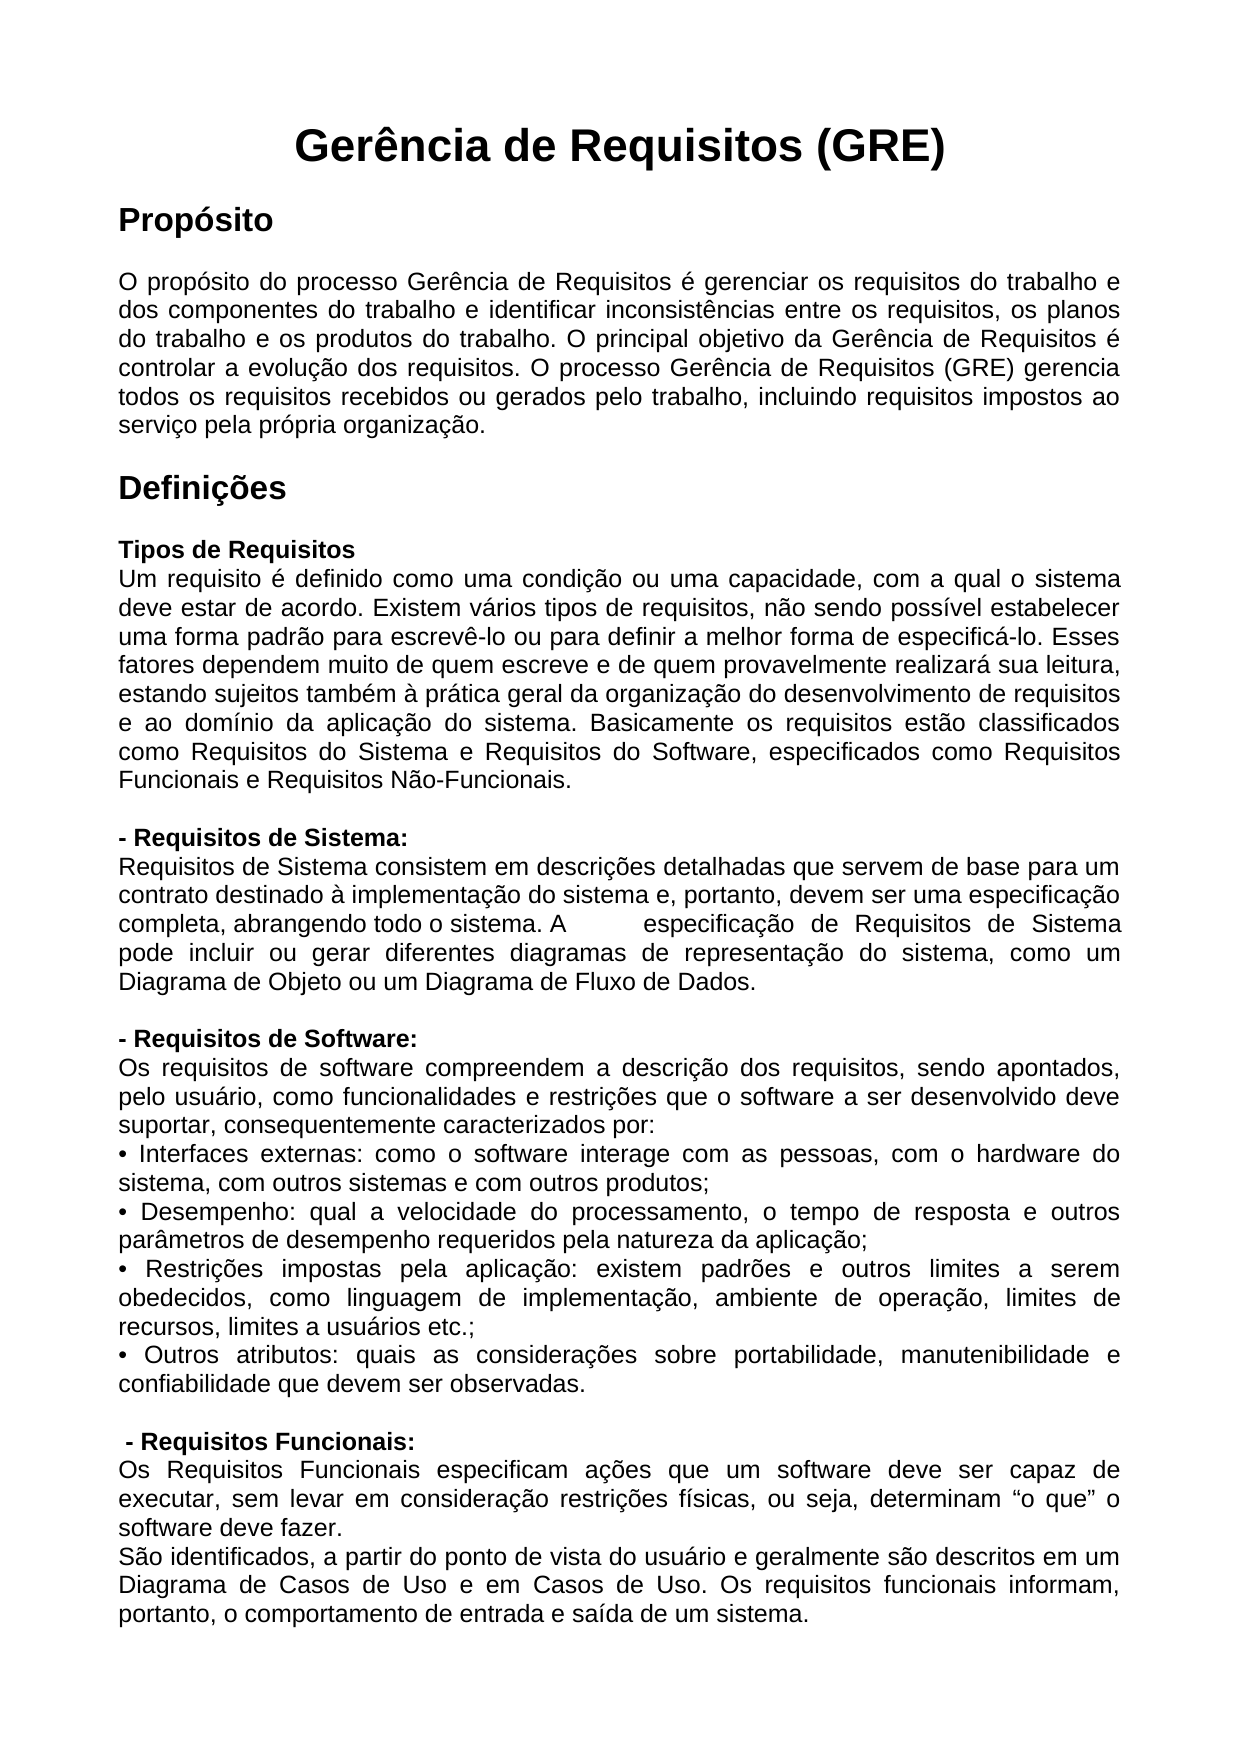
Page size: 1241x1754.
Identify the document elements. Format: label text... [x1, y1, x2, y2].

text Requisitos de Sistema consistem em descrições detalhadas que servem de base para um contrato destinado à implementação do sistema e, portanto, devem ser uma especificação completa, abrangendo todo o sistema. A especificação de Requisitos de Sistema pode incluir ou gerar diferentes diagramas de representação do sistema, como um Diagrama de Objeto ou um Diagrama de Fluxo de Dados. [118, 851, 1122, 995]
text - Requisitos de Sistema: [118, 823, 1122, 851]
text • Outros atributos: quais as considerações sobre portabilidade, manutenibilidade e confiabilidade que devem ser observadas. [118, 1340, 1122, 1398]
text • Desempenho: qual a velocidade do processamento, o tempo de resposta e outros parâmetros de desempenho requeridos pela natureza da aplicação; [118, 1196, 1122, 1254]
text São identificados, a partir do ponto de vista do usuário e geralmente são descritos em um Diagrama de Casos de Uso e em Casos de Uso. Os requisitos funcionais informam, portanto, o comportamento de entrada e saída de um sistema. [118, 1541, 1122, 1628]
text - Requisitos Funcionais: [118, 1426, 1122, 1455]
text O propósito do processo Gerência de Requisitos é gerenciar os requisitos do trabalho e dos componentes do trabalho e identificar inconsistências entre os requisitos, os planos do trabalho e os produtos do trabalho. O principal objetivo da Gerência de Requisitos é controlar a evolução dos requisitos. O processo Gerência de Requisitos (GRE) gerencia todos os requisitos recebidos ou gerados pelo trabalho, incluindo requisitos impostos ao serviço pela própria organização. [118, 267, 1122, 439]
text - Requisitos de Software: [118, 1024, 1122, 1053]
text Tipos de Requisitos [118, 535, 1122, 564]
text Os Requisitos Funcionais especificam ações que um software deve ser capaz de executar, sem levar em consideração restrições físicas, ou seja, determinam “o que” o software deve fazer. [118, 1455, 1122, 1541]
text • Restrições impostas pela aplicação: existem padrões e outros limites a serem obedecidos, como linguagem de implementação, ambiente de operação, limites de recursos, limites a usuários etc.; [118, 1254, 1122, 1340]
text Propósito [118, 199, 1122, 238]
text Definições [118, 468, 1122, 506]
text • Interfaces externas: como o software interage com as pessoas, com o hardware do sistema, com outros sistemas e com outros produtos; [118, 1139, 1122, 1196]
text Gerência de Requisitos (GRE) [118, 118, 1122, 171]
text Os requisitos de software compreendem a descrição dos requisitos, sendo apontados, pelo usuário, como funcionalidades e restrições que o software a ser desenvolvido deve suportar, consequentemente caracterizados por: [118, 1053, 1122, 1139]
text Um requisito é definido como uma condição ou uma capacidade, com a qual o sistema deve estar de acordo. Existem vários tipos de requisitos, não sendo possível estabelecer uma forma padrão para escrevê-lo ou para definir a melhor forma de especificá-lo. Esses fatores dependem muito de quem escreve e de quem provavelmente realizará sua leitura, estando sujeitos também à prática geral da organização do desenvolvimento de requisitos e ao domínio da aplicação do sistema. Basicamente os requisitos estão classificados como Requisitos do Sistema e Requisitos do Software, especificados como Requisitos Funcionais e Requisitos Não-Funcionais. [118, 564, 1122, 794]
